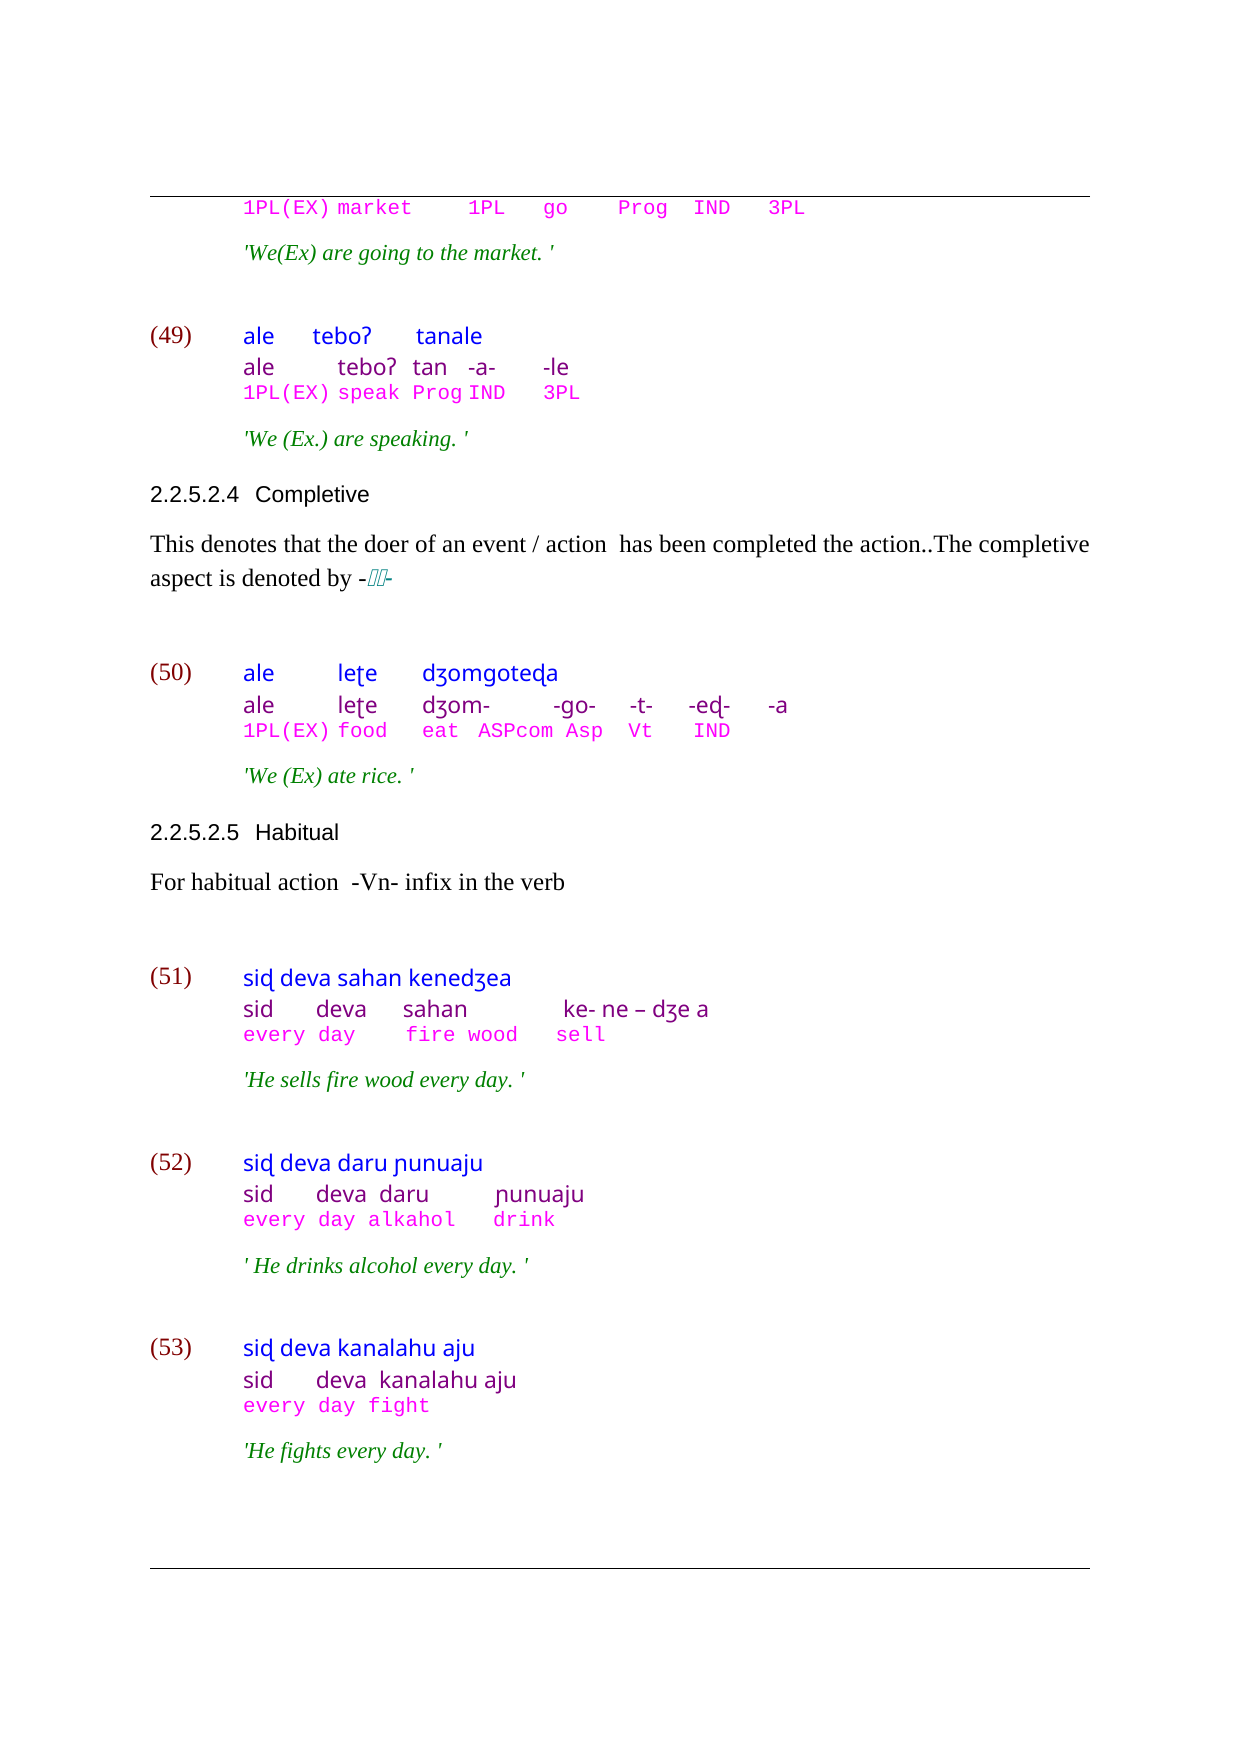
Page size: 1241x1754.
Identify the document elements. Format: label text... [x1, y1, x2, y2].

table_header [143, 320, 235, 351]
table_cell every day fight 'He fights every day. ' [235, 1395, 1240, 1463]
subtitle Habitual [150, 813, 1090, 847]
table_header [143, 1147, 235, 1178]
table_header ale leʈe dʒomgoteɖa [235, 657, 1240, 688]
table_cell 1PL(EX) speak Prog IND 3PL 'We (Ex.) are speaking. ' [235, 382, 1240, 451]
table_header siɖ deva kanalahu aju [235, 1332, 1240, 1363]
table_header siɖ deva daru ɲunuaju [235, 1147, 1240, 1178]
table_header [143, 961, 235, 993]
table_header [143, 657, 235, 688]
table_cell every day alkahol drink ' He drinks alcohol every day. ' [235, 1209, 1240, 1278]
table_cell [143, 1024, 235, 1093]
table_cell [143, 1209, 235, 1278]
table_cell [143, 1178, 235, 1209]
table_cell [143, 382, 235, 451]
subtitle Completive [150, 476, 1090, 509]
table_cell [143, 197, 235, 266]
table_cell 1PL(EX) food eat ASPcom Asp Vt IND 'We (Ex) ate rice. ' [235, 720, 1240, 788]
text This denotes that the doer of an event / action has been completed the action..The completive aspect is denoted by -- [150, 526, 1090, 593]
text For habitual action -Vn- infix in the verb [150, 863, 1090, 897]
table_cell sid deva kanalahu aju [235, 1364, 1240, 1395]
table_cell ale leʈe dʒom- -go- -t- -eɖ- -a [235, 689, 1240, 720]
table_header ale teboʔ tanale [235, 320, 1240, 351]
table_cell [143, 1364, 235, 1395]
table_cell [143, 1395, 235, 1463]
table_cell ale teboʔ tan -a- -le [235, 351, 1240, 382]
table_cell 1PL(EX) market 1PL go Prog IND 3PL 'We(Ex) are going to the market. ' [235, 197, 1240, 266]
table_cell [143, 351, 235, 382]
table_cell every day fire wood sell 'He sells fire wood every day. ' [235, 1024, 1240, 1093]
table_cell [143, 720, 235, 788]
table_cell sid deva sahan ke- ne – dʒe a [235, 993, 1240, 1024]
table_header [143, 1332, 235, 1363]
table_cell [143, 689, 235, 720]
table_cell [143, 993, 235, 1024]
table_header siɖ deva sahan kenedʒea [235, 961, 1240, 993]
table_cell sid deva daru ɲunuaju [235, 1178, 1240, 1209]
